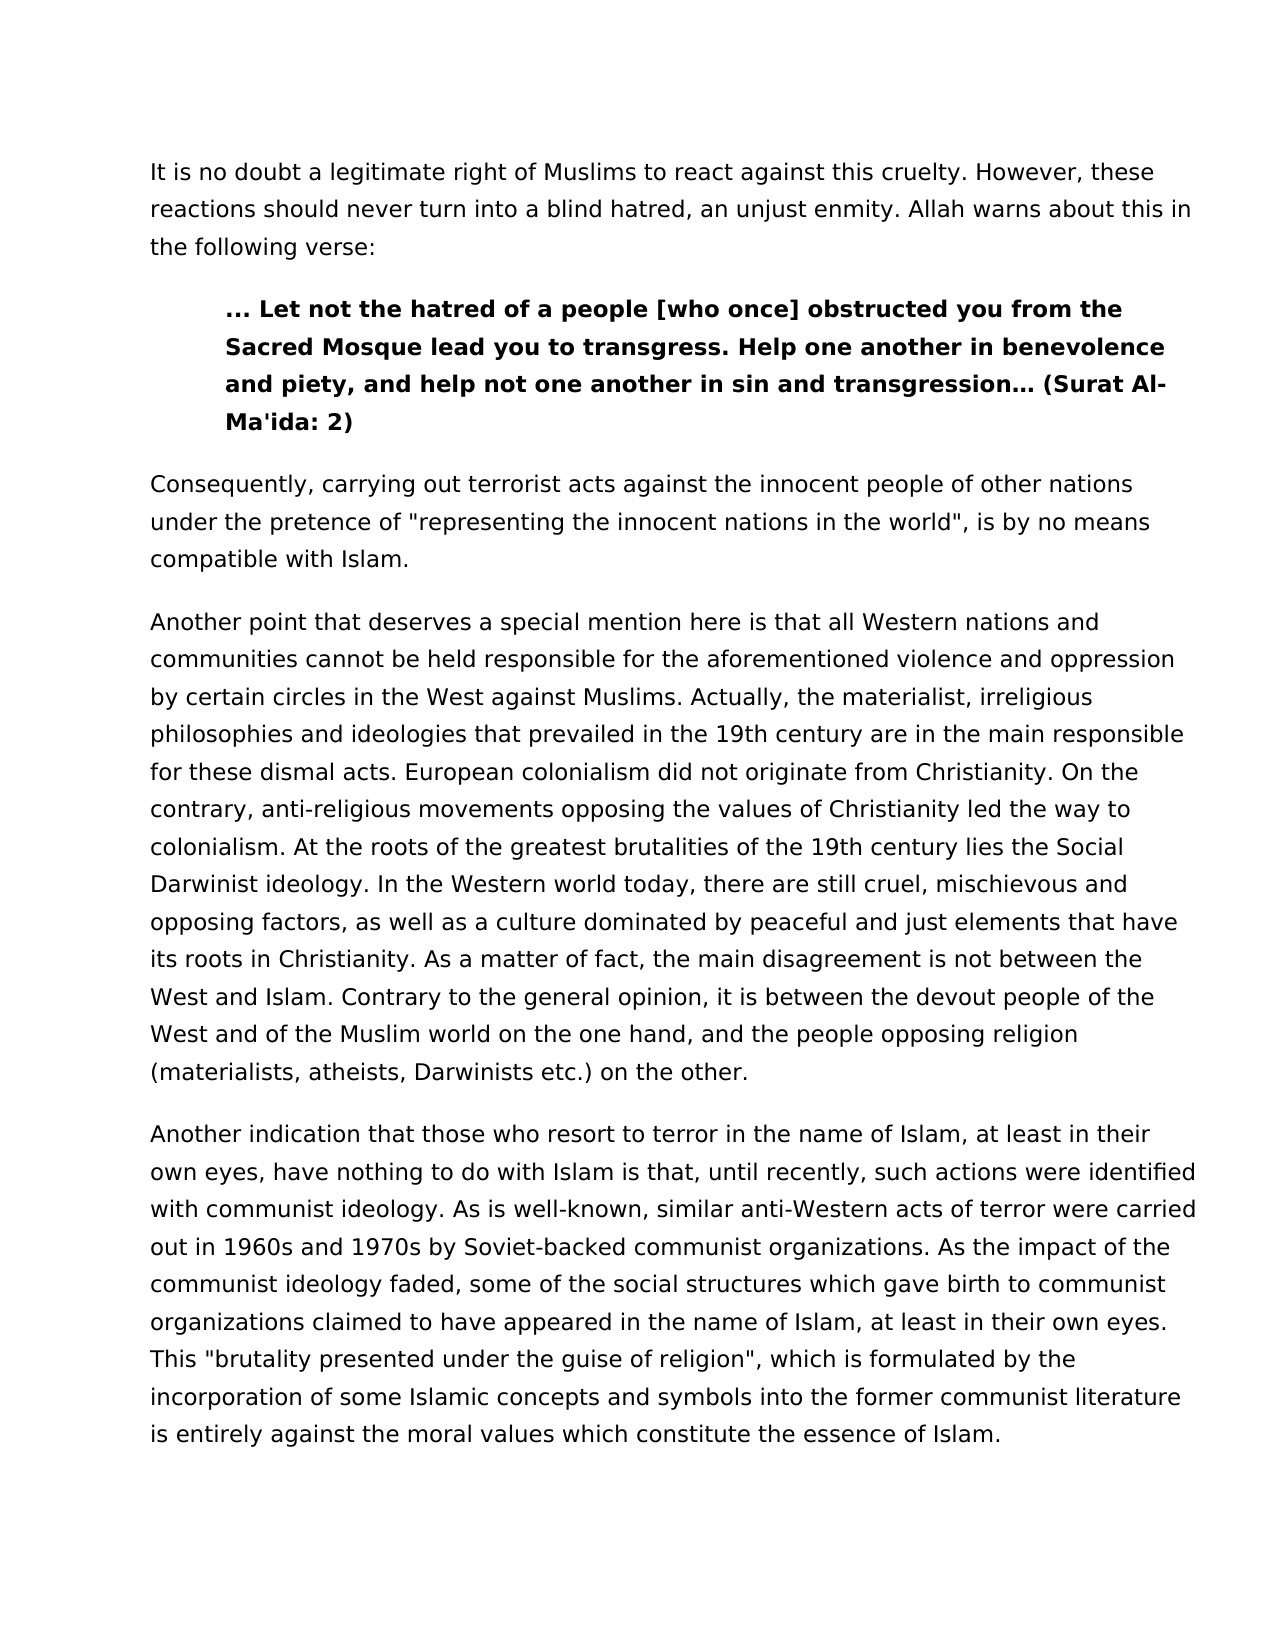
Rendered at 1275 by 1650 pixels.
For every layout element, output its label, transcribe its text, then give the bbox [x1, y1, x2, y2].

text It is no doubt a legitimate right of Muslims to react against this cruelty. However, these reactions should never turn into a blind hatred, an unjust enmity. Allah warns about this in the following verse: [150, 150, 1200, 262]
text Another point that deserves a special mention here is that all Western nations and communities cannot be held responsible for the aforementioned violence and oppression by certain circles in the West against Muslims. Actually, the materialist, irreligious philosophies and ideologies that prevailed in the 19th century are in the main responsible for these dismal acts. European colonialism did not originate from Christianity. On the contrary, anti-religious movements opposing the values of Christianity led the way to colonialism. At the roots of the greatest brutalities of the 19th century lies the Social Darwinist ideology. In the Western world today, there are still cruel, mischievous and opposing factors, as well as a culture dominated by peaceful and just elements that have its roots in Christianity. As a matter of fact, the main disagreement is not between the West and Islam. Contrary to the general opinion, it is between the devout people of the West and of the Muslim world on the one hand, and the people opposing religion (materialists, atheists, Darwinists etc.) on the other. [150, 600, 1200, 1087]
text ... Let not the hatred of a people [who once] obstructed you from the Sacred Mosque lead you to transgress. Help one another in benevolence and piety, and help not one another in sin and transgression… (Surat Al-Ma'ida: 2) [225, 287, 1200, 437]
text Another indication that those who resort to terror in the name of Islam, at least in their own eyes, have nothing to do with Islam is that, until recently, such actions were identified with communist ideology. As is well-known, similar anti-Western acts of terror were carried out in 1960s and 1970s by Soviet-backed communist organizations. As the impact of the communist ideology faded, some of the social structures which gave birth to communist organizations claimed to have appeared in the name of Islam, at least in their own eyes. This "brutality presented under the guise of religion", which is formulated by the incorporation of some Islamic concepts and symbols into the former communist literature is entirely against the moral values which constitute the essence of Islam. [150, 1112, 1200, 1450]
text Consequently, carrying out terrorist acts against the innocent people of other nations under the pretence of "representing the innocent nations in the world", is by no means compatible with Islam. [150, 462, 1200, 575]
